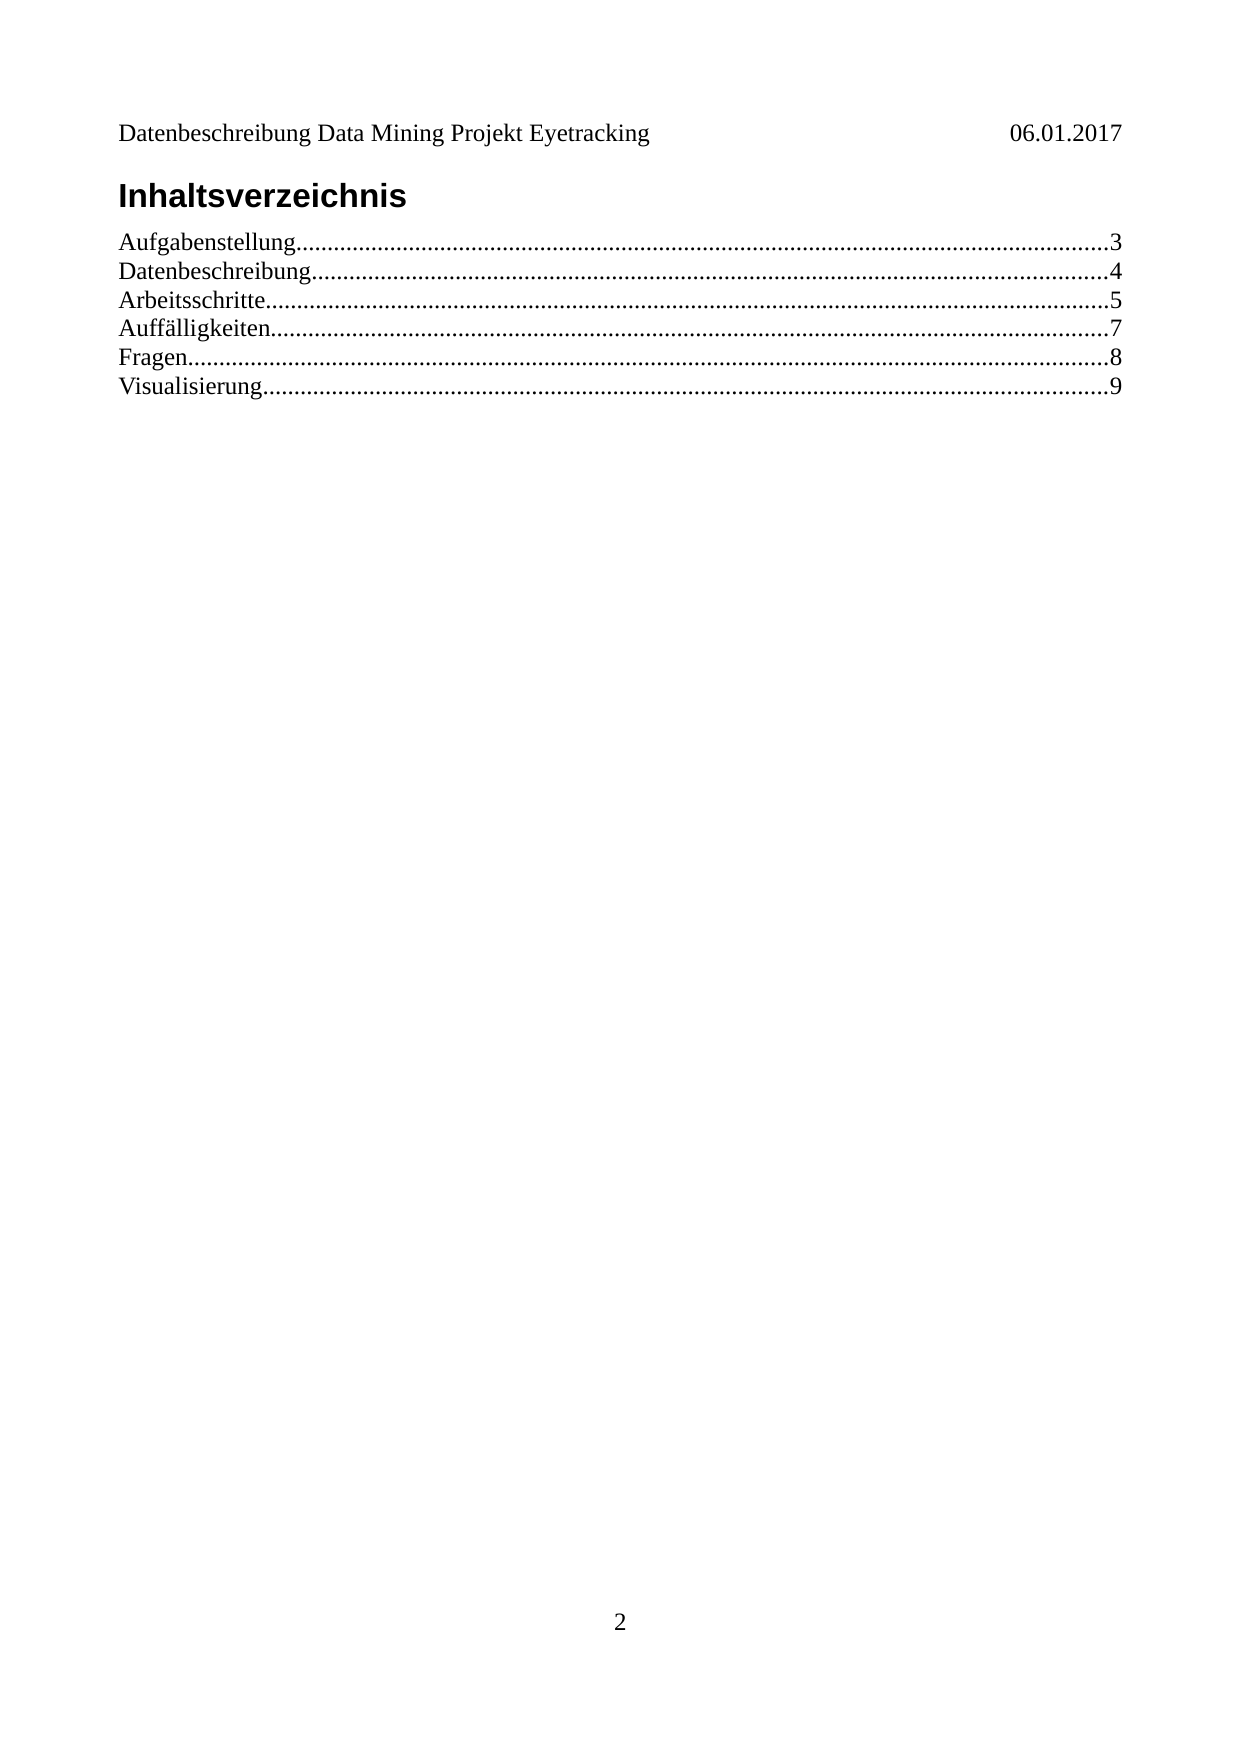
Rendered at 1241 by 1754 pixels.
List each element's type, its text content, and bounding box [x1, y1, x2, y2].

text Fragen 8 [118, 342, 1122, 371]
text Visualisierung 9 [118, 371, 1122, 400]
text Datenbeschreibung 4 [118, 256, 1122, 285]
text Aufgabenstellung 3 [118, 227, 1122, 256]
text Arbeitsschritte 5 [118, 285, 1122, 313]
text Auffälligkeiten 7 [118, 313, 1122, 342]
subtitle Inhaltsverzeichnis [118, 176, 1122, 215]
